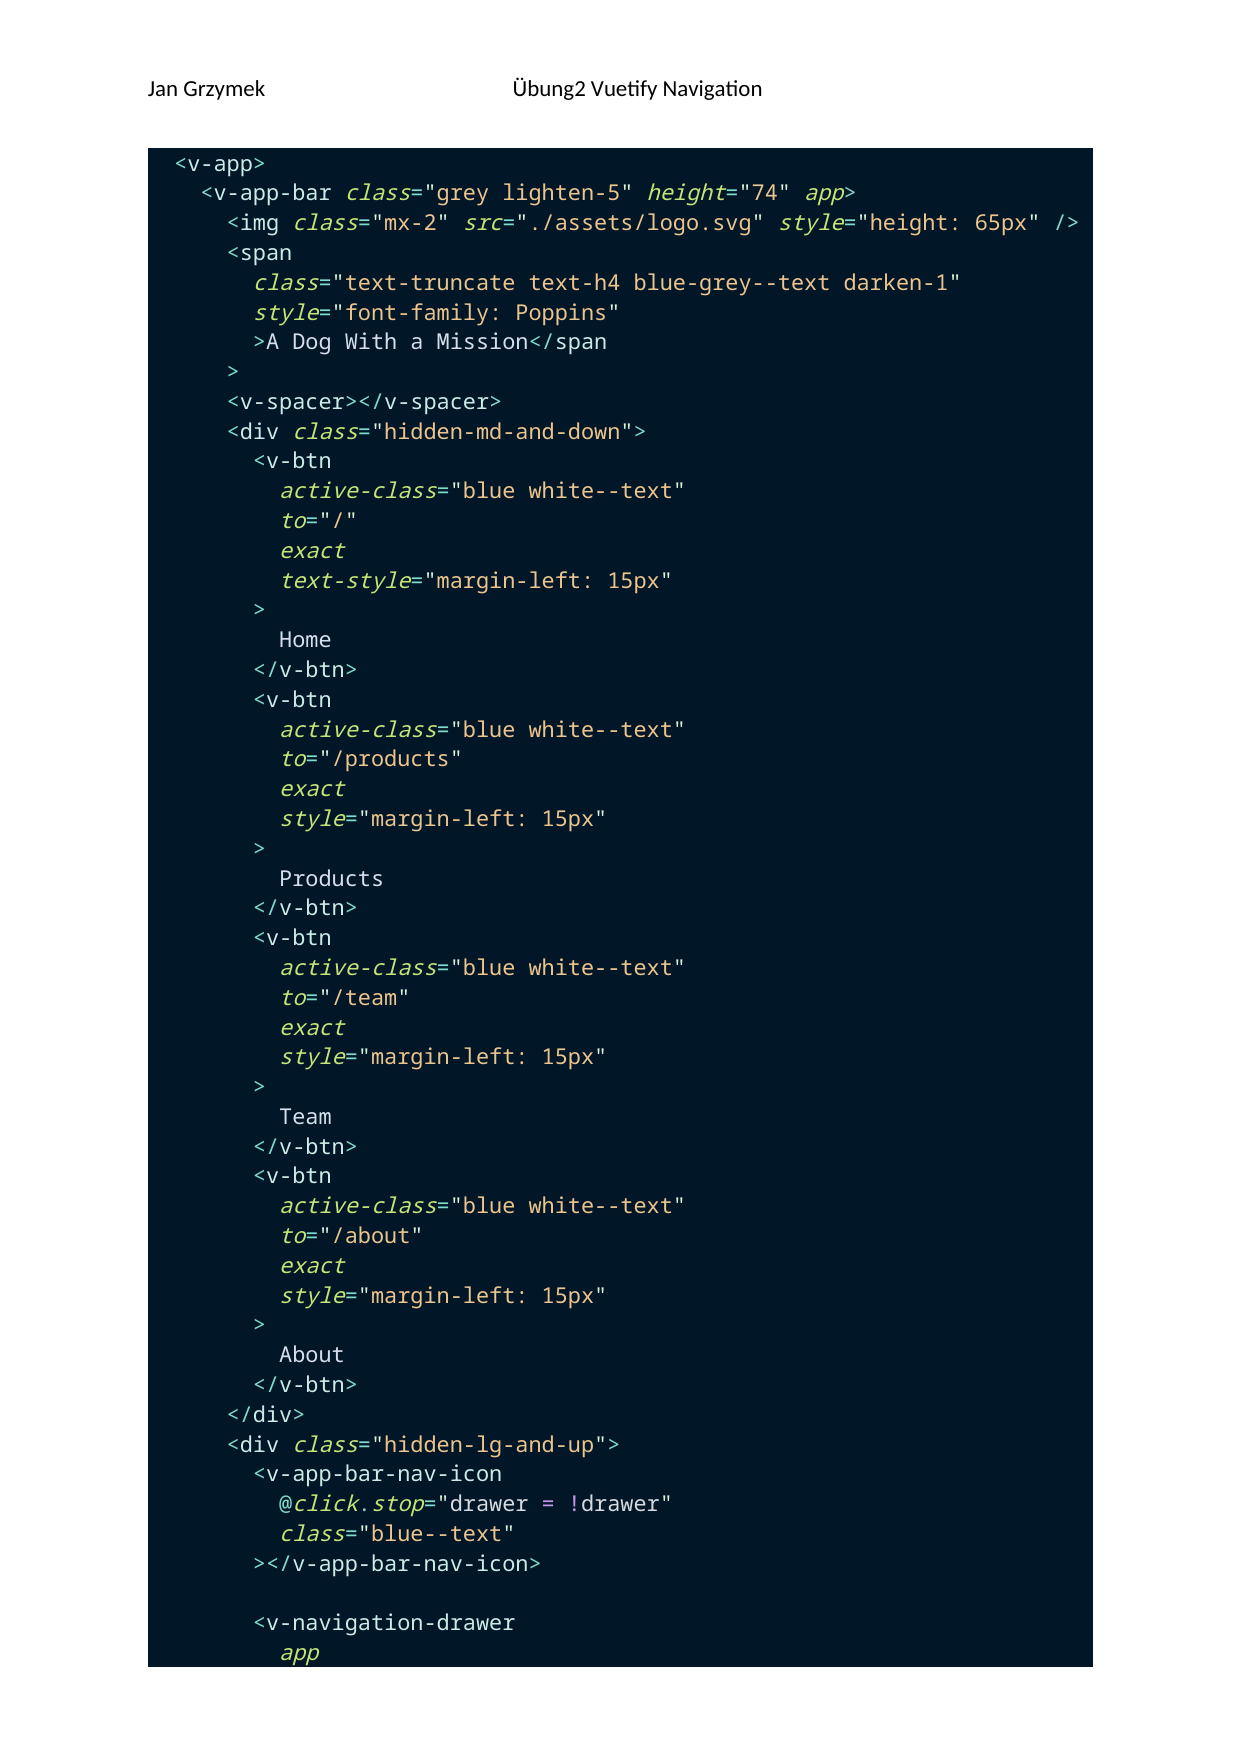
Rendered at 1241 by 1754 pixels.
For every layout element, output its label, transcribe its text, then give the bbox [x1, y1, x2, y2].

text Team [148, 1101, 1093, 1131]
text <v-btn [148, 922, 1093, 952]
text style="margin-left: 15px" [148, 803, 1093, 833]
text </v-btn> [148, 654, 1093, 684]
text class="blue--text" [148, 1518, 1093, 1548]
text ></v-app-bar-nav-icon> [148, 1548, 1093, 1578]
text > [148, 594, 1093, 624]
text class="text-truncate text-h4 blue-grey--text darken-1" [148, 267, 1093, 297]
text active-class="blue white--text" [148, 714, 1093, 743]
text @click.stop="drawer = !drawer" [148, 1488, 1093, 1518]
text > [148, 1071, 1093, 1101]
text <v-app> [148, 148, 1093, 177]
text <v-app-bar class="grey lighten-5" height="74" app> [148, 177, 1093, 207]
text to="/team" [148, 982, 1093, 1012]
text </v-btn> [148, 892, 1093, 922]
text </div> [148, 1399, 1093, 1429]
text style="margin-left: 15px" [148, 1280, 1093, 1309]
text <img class="mx-2" src="./assets/logo.svg" style="height: 65px" /> [148, 207, 1093, 237]
text </v-btn> [148, 1131, 1093, 1161]
text > [148, 1309, 1093, 1339]
text <div class="hidden-md-and-down"> [148, 416, 1093, 446]
text <v-navigation-drawer [148, 1607, 1093, 1637]
text exact [148, 535, 1093, 565]
text exact [148, 1250, 1093, 1280]
text >A Dog With a Mission</span [148, 326, 1093, 356]
text Products [148, 863, 1093, 892]
text active-class="blue white--text" [148, 1190, 1093, 1220]
text to="/about" [148, 1220, 1093, 1250]
text to="/products" [148, 743, 1093, 773]
text <v-app-bar-nav-icon [148, 1458, 1093, 1488]
text exact [148, 1012, 1093, 1041]
text > [148, 356, 1093, 386]
text text-style="margin-left: 15px" [148, 565, 1093, 594]
text style="margin-left: 15px" [148, 1041, 1093, 1071]
text exact [148, 773, 1093, 803]
text Home [148, 624, 1093, 654]
text > [148, 833, 1093, 863]
text <div class="hidden-lg-and-up"> [148, 1429, 1093, 1458]
text <span [148, 237, 1093, 267]
text to="/" [148, 505, 1093, 535]
text app [148, 1637, 1093, 1667]
text <v-spacer></v-spacer> [148, 386, 1093, 416]
text </v-btn> [148, 1369, 1093, 1399]
text active-class="blue white--text" [148, 475, 1093, 505]
text <v-btn [148, 1161, 1093, 1190]
text <v-btn [148, 684, 1093, 714]
text <v-btn [148, 446, 1093, 475]
text About [148, 1339, 1093, 1369]
text active-class="blue white--text" [148, 952, 1093, 982]
text style="font-family: Poppins" [148, 297, 1093, 326]
